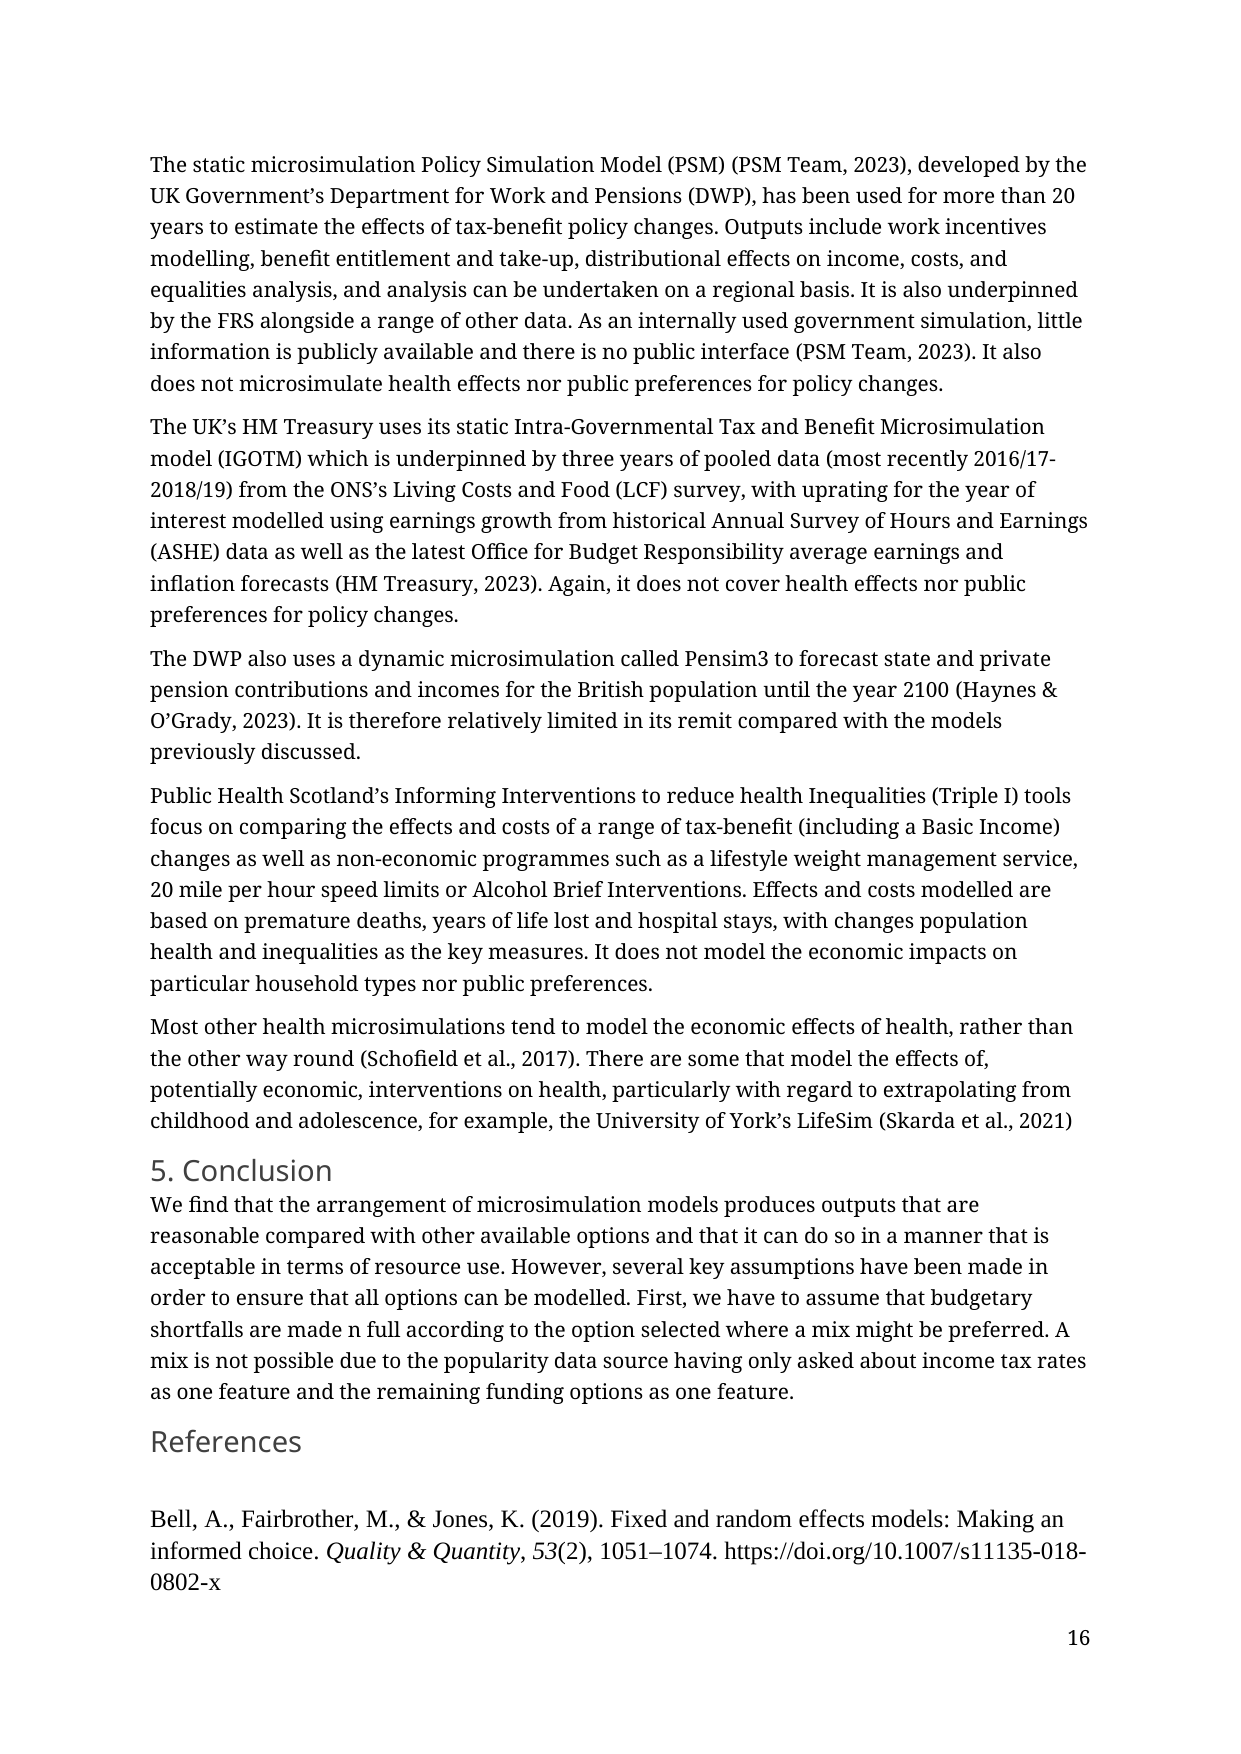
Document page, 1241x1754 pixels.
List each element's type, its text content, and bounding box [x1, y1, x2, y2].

subtitle 5. Conclusion [150, 1150, 1090, 1190]
text Bell, A., Fairbrother, M., & Jones, K. (2019). Fixed and random effects models: Making an informed choice. Quality & Quantity, 53(2), 1051–1074. https://doi.org/10.1007/s11135-018-0802-x [150, 1504, 1090, 1596]
text The UK’s HM Treasury uses its static Intra-Governmental Tax and Benefit Microsimulation model (IGOTM) which is underpinned by three years of pooled data (most recently 2016/17-2018/19) from the ONS’s Living Costs and Food (LCF) survey, with uprating for the year of interest modelled using earnings growth from historical Annual Survey of Hours and Earnings (ASHE) data as well as the latest Office for Budget Responsibility average earnings and inflation forecasts (HM Treasury, 2023). Again, it does not cover health effects nor public preferences for policy changes. [150, 412, 1090, 628]
text The DWP also uses a dynamic microsimulation called Pensim3 to forecast state and private pension contributions and incomes for the British population until the year 2100 (Haynes & O’Grady, 2023). It is therefore relatively limited in its remit compared with the models previously discussed. [150, 644, 1090, 766]
text Most other health microsimulations tend to model the economic effects of health, rather than the other way round (Schofield et al., 2017). There are some that model the effects of, potentially economic, interventions on health, particularly with regard to extrapolating from childhood and adolescence, for example, the University of York’s LifeSim (Skarda et al., 2021) [150, 1012, 1090, 1135]
subtitle References [150, 1421, 1090, 1461]
text The static microsimulation Policy Simulation Model (PSM) (PSM Team, 2023), developed by the UK Government’s Department for Work and Pensions (DWP), has been used for more than 20 years to estimate the effects of tax-benefit policy changes. Outputs include work incentives modelling, benefit entitlement and take-up, distributional effects on income, costs, and equalities analysis, and analysis can be undertaken on a regional basis. It is also underpinned by the FRS alongside a range of other data. As an internally used government simulation, little information is publicly available and there is no public interface (PSM Team, 2023). It also does not microsimulate health effects nor public preferences for policy changes. [150, 150, 1090, 397]
text We find that the arrangement of microsimulation models produces outputs that are reasonable compared with other available options and that it can do so in a manner that is acceptable in terms of resource use. However, several key assumptions have been made in order to ensure that all options can be modelled. First, we have to assume that budgetary shortfalls are made n full according to the option selected where a mix might be preferred. A mix is not possible due to the popularity data source having only asked about income tax rates as one feature and the remaining funding options as one feature. [150, 1190, 1090, 1406]
text Public Health Scotland’s Informing Interventions to reduce health Inequalities (Triple I) tools focus on comparing the effects and costs of a range of tax-benefit (including a Basic Income) changes as well as non-economic programmes such as a lifestyle weight management service, 20 mile per hour speed limits or Alcohol Brief Interventions. Effects and costs modelled are based on premature deaths, years of life lost and hospital stays, with changes population health and inequalities as the key measures. It does not model the economic impacts on particular household types nor public preferences. [150, 781, 1090, 997]
